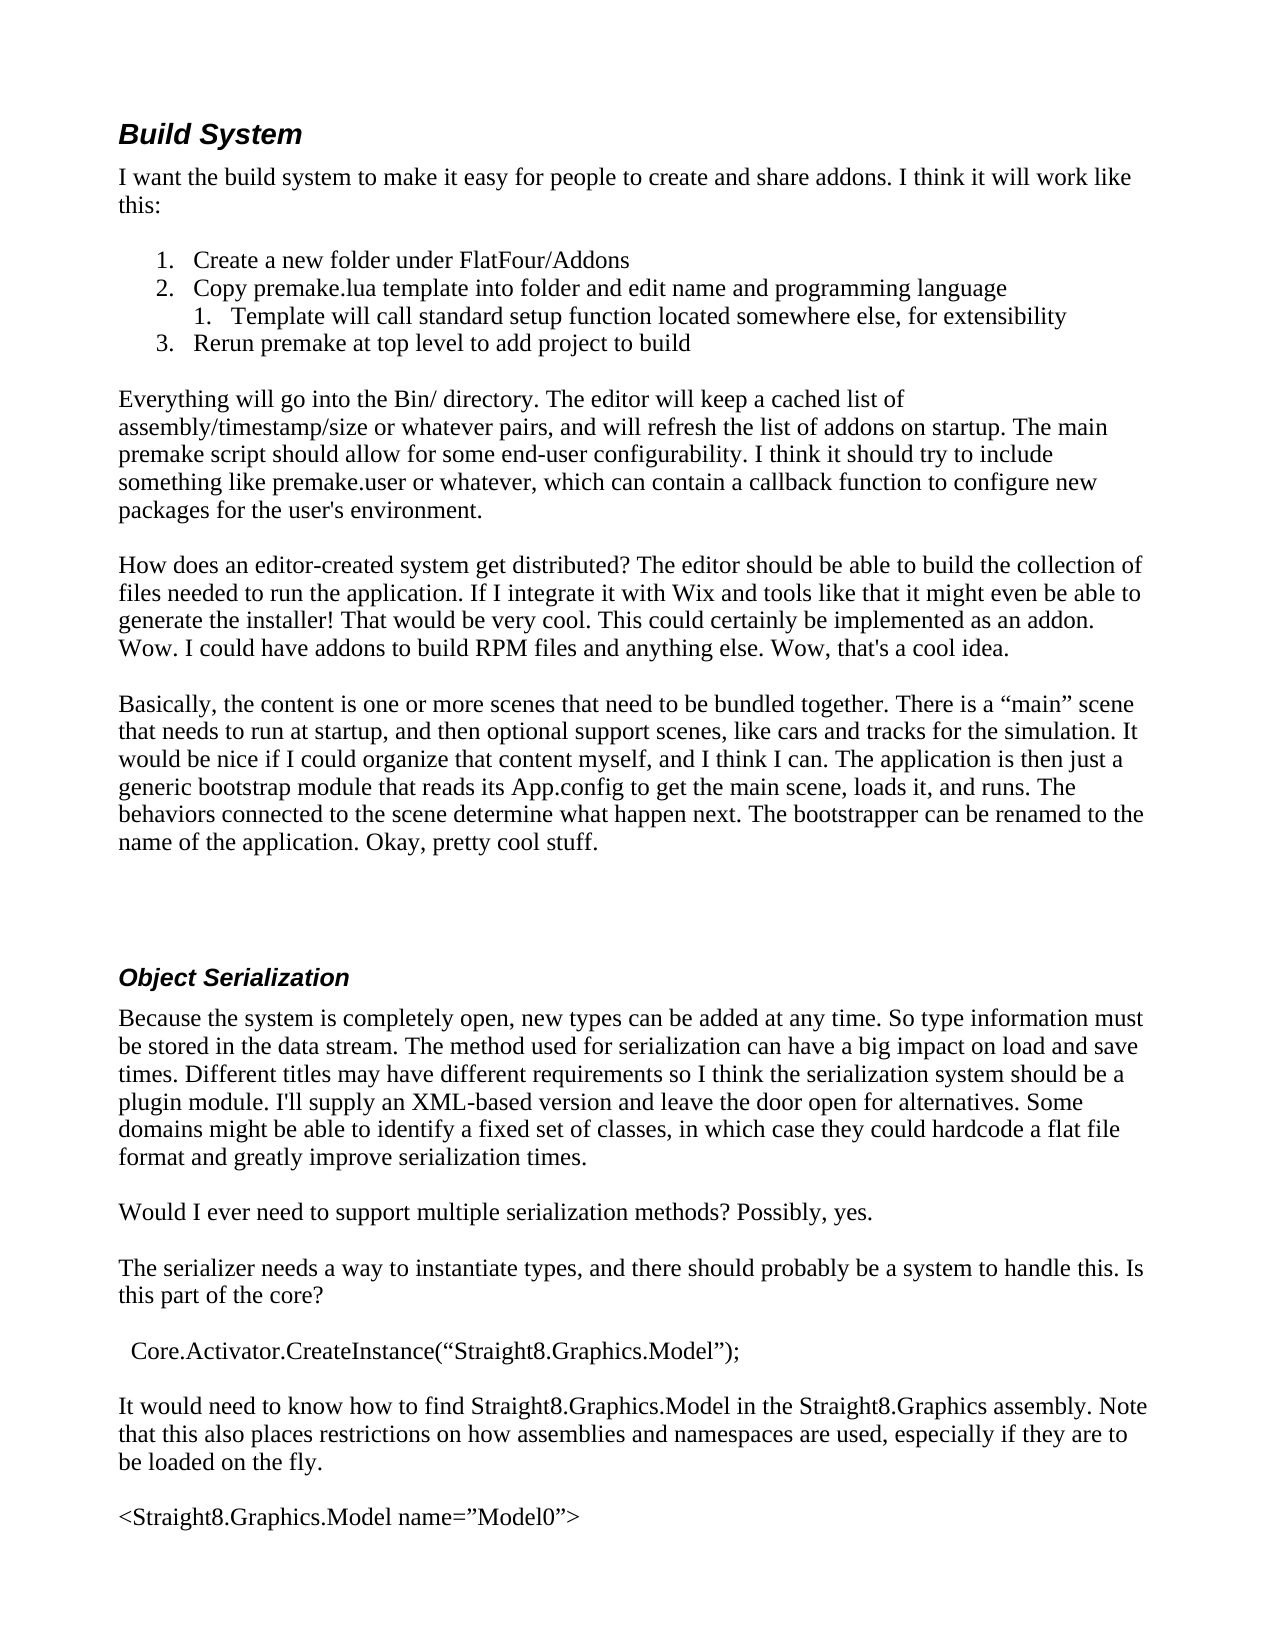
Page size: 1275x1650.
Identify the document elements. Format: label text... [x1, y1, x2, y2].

text Basically, the content is one or more scenes that need to be bundled together. There is a “main” scene that needs to run at startup, and then optional support scenes, like cars and tracks for the simulation. It would be nice if I could organize that content myself, and I think I can. The application is then just a generic bootstrap module that reads its App.config to get the main scene, loads it, and runs. The behaviors connected to the scene determine what happen next. The bootstrapper can be renamed to the name of the application. Okay, pretty cool stuff. [118, 690, 1157, 856]
list Copy premake.lua template into folder and edit name and programming language [156, 274, 1157, 302]
subtitle Build System [118, 118, 1157, 151]
text It would need to know how to find Straight8.Graphics.Model in the Straight8.Graphics assembly. Note that this also places restrictions on how assemblies and namespaces are used, especially if they are to be loaded on the fly. [118, 1392, 1157, 1476]
list Rerun premake at top level to add project to build [156, 329, 1157, 357]
text I want the build system to make it easy for people to create and share addons. I think it will work like this: [118, 163, 1157, 219]
text <Straight8.Graphics.Model name=”Model0”> [118, 1503, 1157, 1531]
list Template will call standard setup function located somewhere else, for extensibility [193, 302, 1157, 329]
text Core.Activator.CreateInstance(“Straight8.Graphics.Model”); [118, 1337, 1157, 1365]
text The serializer needs a way to instantiate types, and there should probably be a system to handle this. Is this part of the core? [118, 1254, 1157, 1309]
text Would I ever need to support multiple serialization methods? Possibly, yes. [118, 1198, 1157, 1226]
text How does an editor-created system get distributed? The editor should be able to build the collection of files needed to run the application. If I integrate it with Wix and tools like that it might even be able to generate the installer! That would be very cool. This could certainly be implemented as an addon. Wow. I could have addons to build RPM files and anything else. Wow, that's a cool idea. [118, 551, 1157, 662]
text Everything will go into the Bin/ directory. The editor will keep a cached list of assembly/timestamp/size or whatever pairs, and will refresh the list of addons on startup. The main premake script should allow for some end-user configurability. I think it should try to include something like premake.user or whatever, which can contain a callback function to configure new packages for the user's environment. [118, 385, 1157, 523]
list Create a new folder under FlatFour/Addons [156, 246, 1157, 274]
text Because the system is completely open, new types can be added at any time. So type information must be stored in the data stream. The method used for serialization can have a big impact on load and save times. Different titles may have different requirements so I think the serialization system should be a plugin module. I'll supply an XML-based version and leave the door open for alternatives. Some domains might be able to identify a fixed set of classes, in which case they could hardcode a flat file format and greatly improve serialization times. [118, 1004, 1157, 1171]
subtitle Object Serialization [118, 964, 1157, 992]
